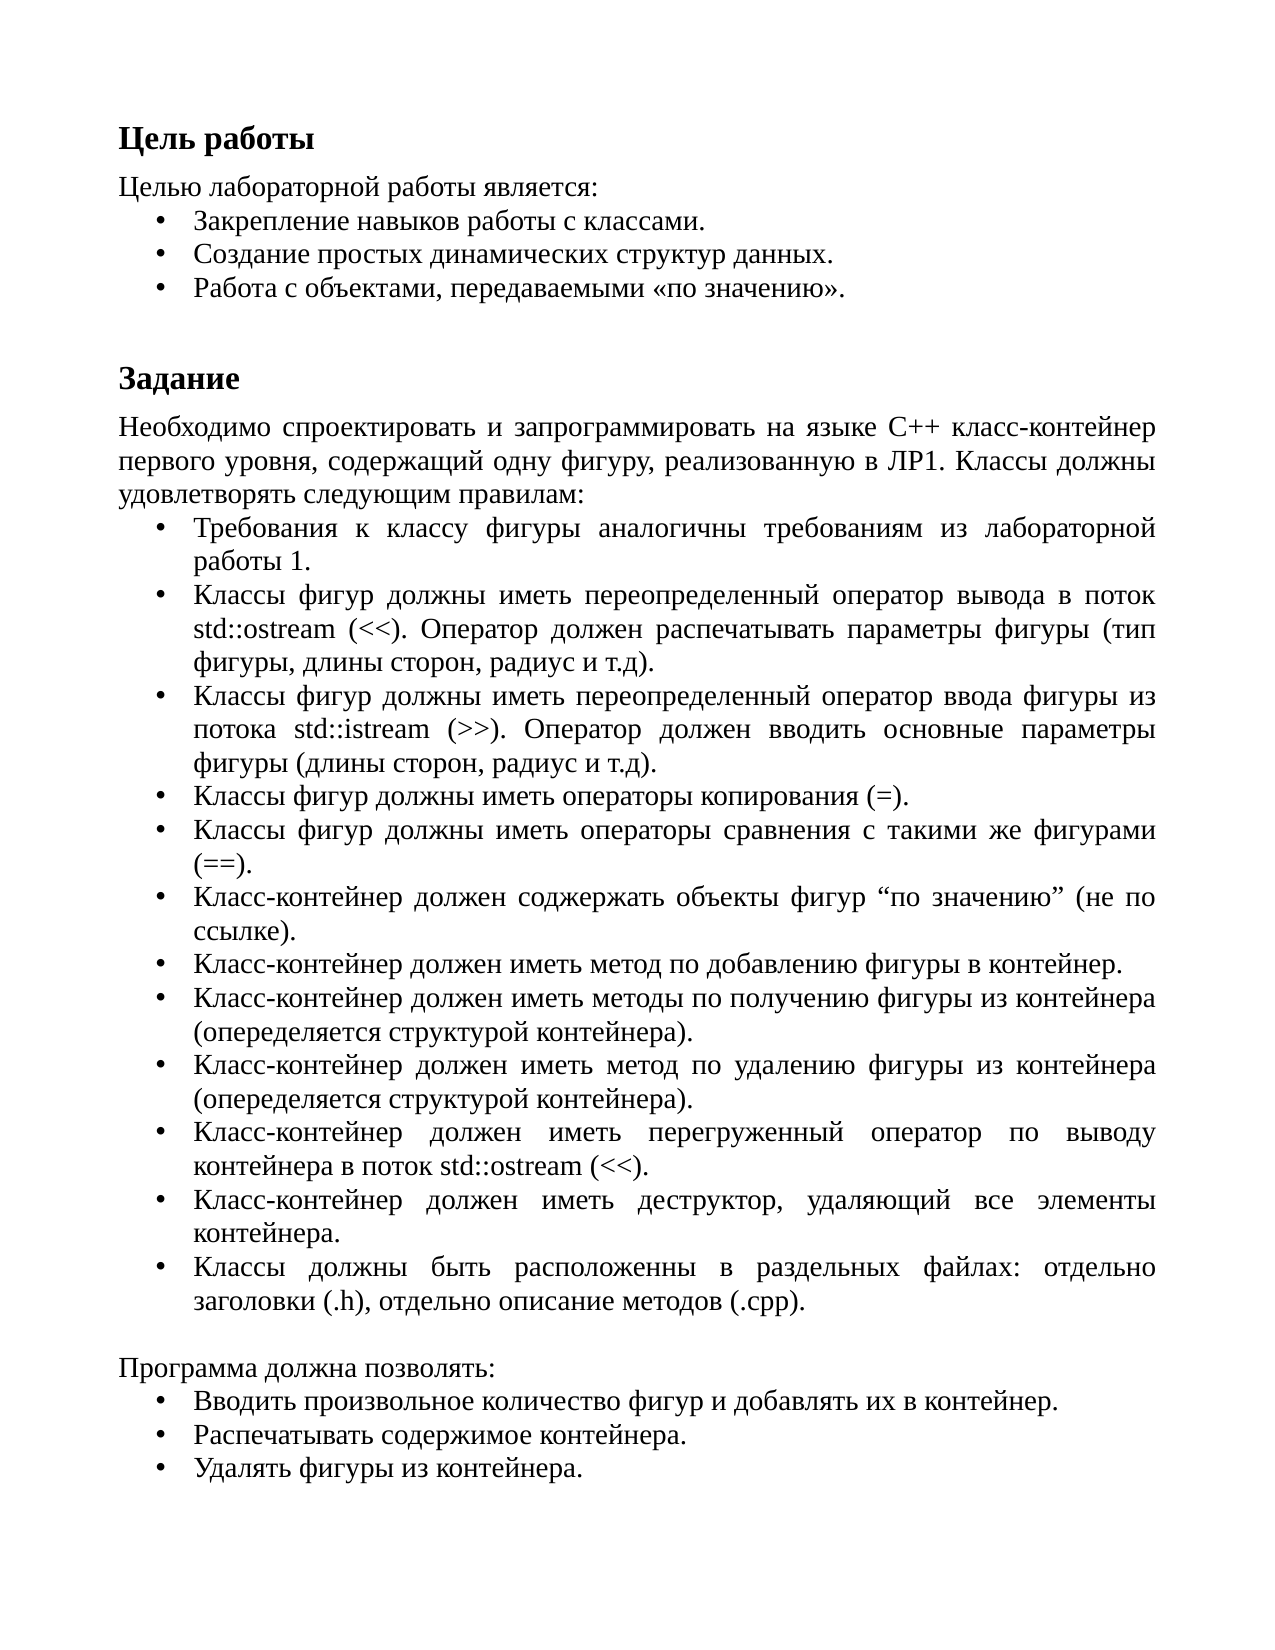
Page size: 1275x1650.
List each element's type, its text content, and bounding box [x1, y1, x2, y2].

list Классы фигур должны иметь переопределенный оператор вывода в поток std::ostream (<<). Оператор должен распечатывать параметры фигуры (тип фигуры, длины сторон, радиус и т.д). [156, 577, 1157, 678]
list Класс-контейнер должен иметь перегруженный оператор по выводу контейнера в поток std::ostream (<<). [156, 1114, 1157, 1182]
list Класс-контейнер должен иметь метод по удалению фигуры из контейнера (опеределяется структурой контейнера). [156, 1047, 1157, 1114]
text Программа должна позволять: [118, 1350, 1157, 1383]
list Класс-контейнер должен иметь деструктор, удаляющий все элементы контейнера. [156, 1182, 1157, 1249]
list Классы фигур должны иметь переопределенный оператор ввода фигуры из потока std::istream (>>). Оператор должен вводить основные параметры фигуры (длины сторон, радиус и т.д). [156, 678, 1157, 778]
list Классы должны быть расположенны в раздельных файлах: отдельно заголовки (.h), отдельно описание методов (.cpp). [156, 1249, 1157, 1316]
list Работа с объектами, передаваемыми «по значению». [156, 270, 1157, 304]
list Требования к классу фигуры аналогичны требованиям из лабораторной работы 1. [156, 510, 1157, 577]
list Класс-контейнер должен иметь метод по добавлению фигуры в контейнер. [156, 947, 1157, 980]
subtitle Цель работы [118, 118, 1157, 157]
list Распечатывать содержимое контейнера. [156, 1417, 1157, 1451]
list Создание простых динамических структур данных. [156, 236, 1157, 270]
list Удалять фигуры из контейнера. [156, 1451, 1157, 1484]
text Целью лабораторной работы является: [118, 169, 1157, 203]
subtitle Задание [118, 358, 1157, 397]
list Класс-контейнер должен соджержать объекты фигур “по значению” (не по ссылке). [156, 879, 1157, 947]
list Вводить произвольное количество фигур и добавлять их в контейнер. [156, 1383, 1157, 1417]
list Классы фигур должны иметь операторы копирования (=). [156, 778, 1157, 812]
list Класс-контейнер должен иметь методы по получению фигуры из контейнера (опеределяется структурой контейнера). [156, 980, 1157, 1047]
list Классы фигур должны иметь операторы сравнения с такими же фигурами (==). [156, 812, 1157, 879]
text Необходимо спроектировать и запрограммировать на языке C++ класс-контейнер первого уровня, содержащий одну фигуру, реализованную в ЛР1. Классы должны удовлетворять следующим правилам: [118, 409, 1157, 510]
list Закрепление навыков работы с классами. [156, 203, 1157, 236]
